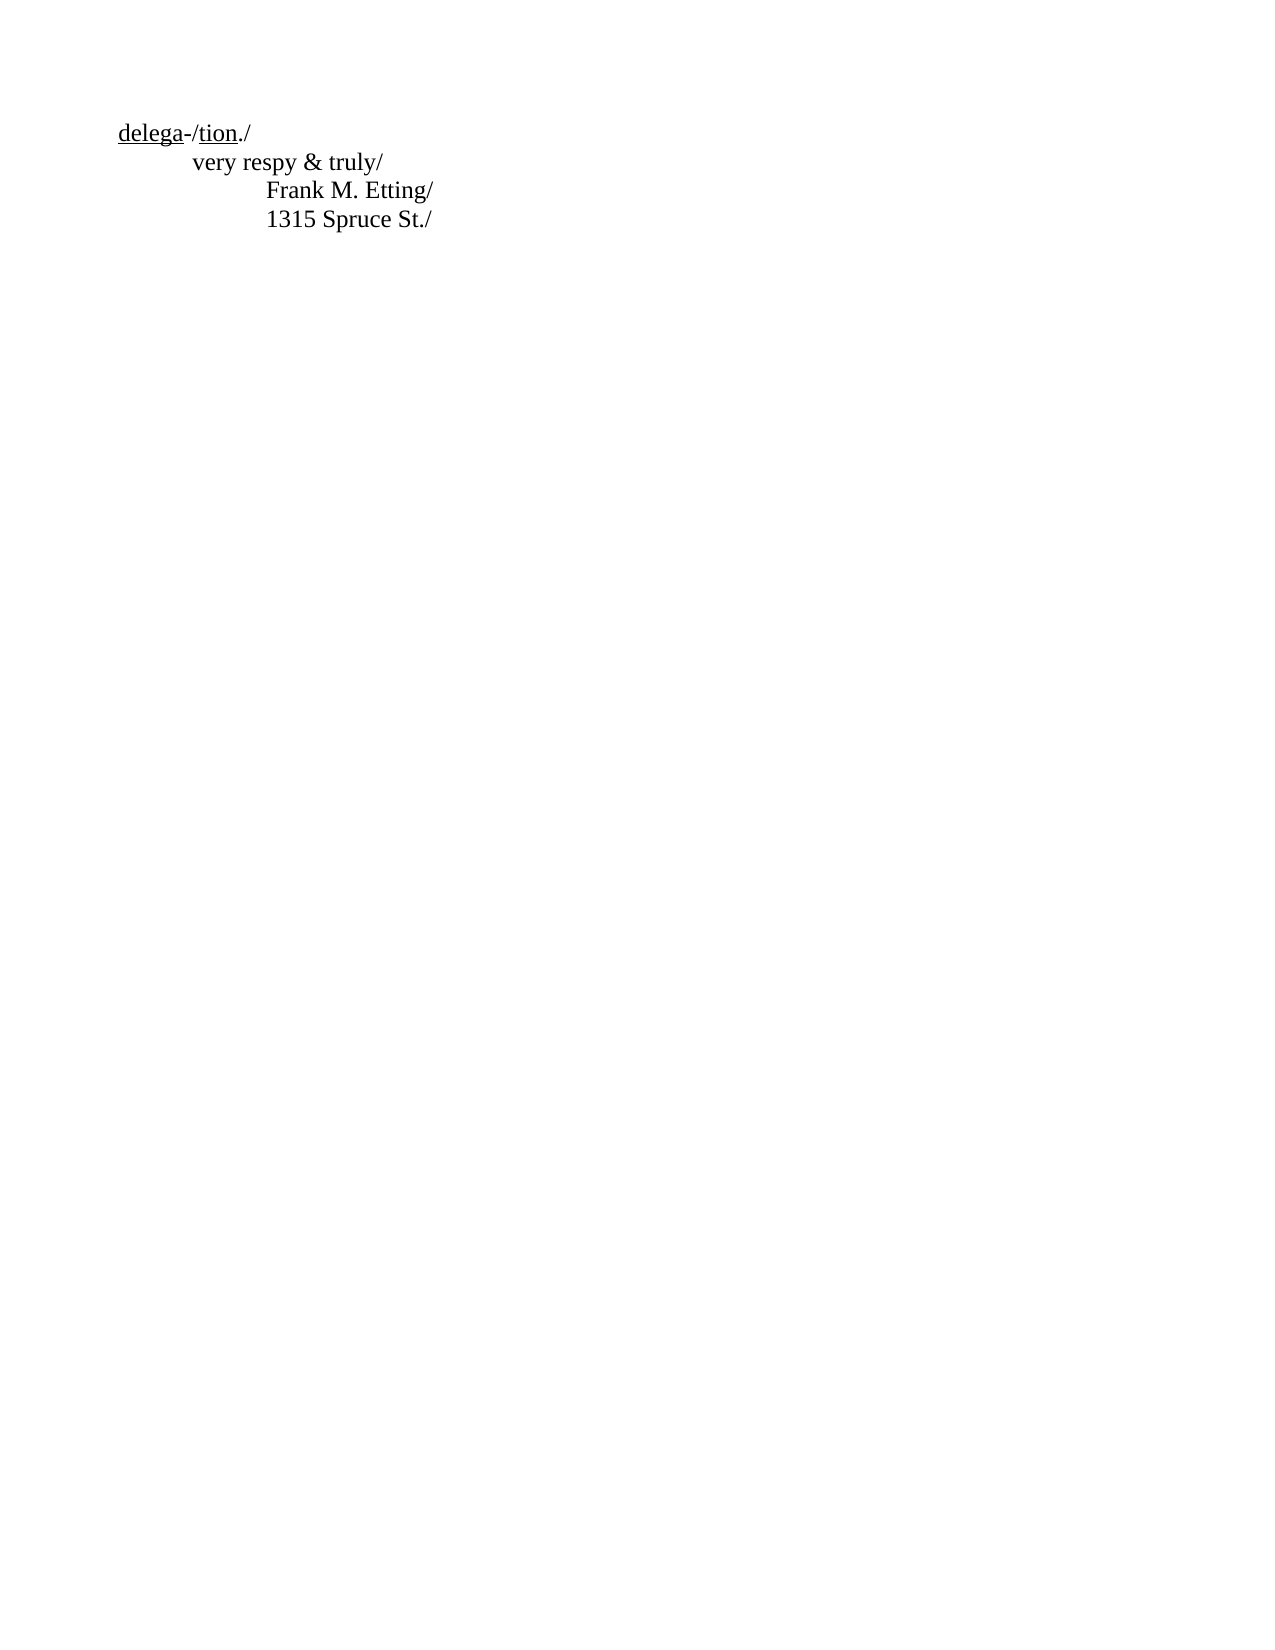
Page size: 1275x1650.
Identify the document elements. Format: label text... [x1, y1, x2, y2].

text 1315 Spruce St./ [118, 204, 1157, 233]
text very respy & truly/ [118, 147, 1157, 176]
text Frank M. Etting/ [118, 176, 1157, 204]
text delega-/tion./ [118, 118, 1157, 147]
